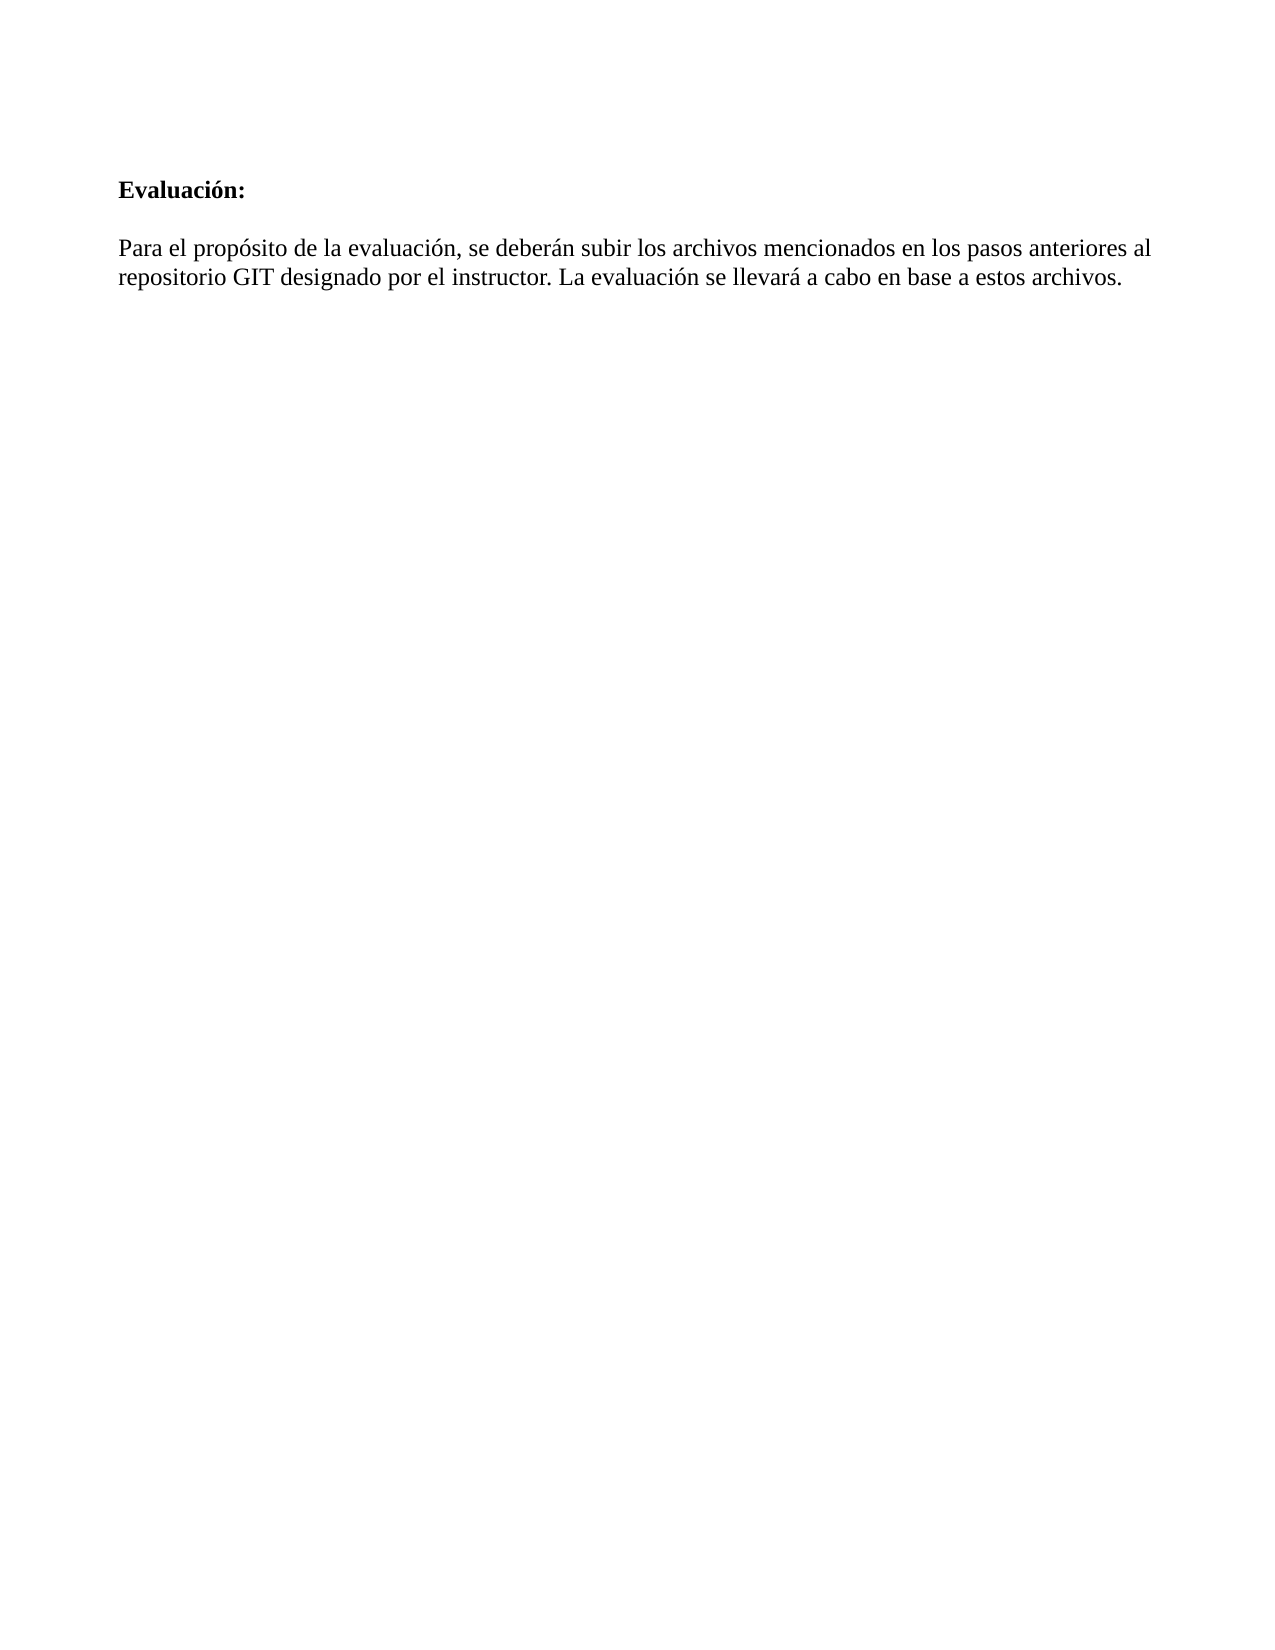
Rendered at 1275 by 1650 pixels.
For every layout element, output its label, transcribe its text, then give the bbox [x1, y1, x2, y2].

text Para el propósito de la evaluación, se deberán subir los archivos mencionados en los pasos anteriores al repositorio GIT designado por el instructor. La evaluación se llevará a cabo en base a estos archivos. [118, 233, 1157, 291]
text Evaluación: [118, 176, 1157, 204]
